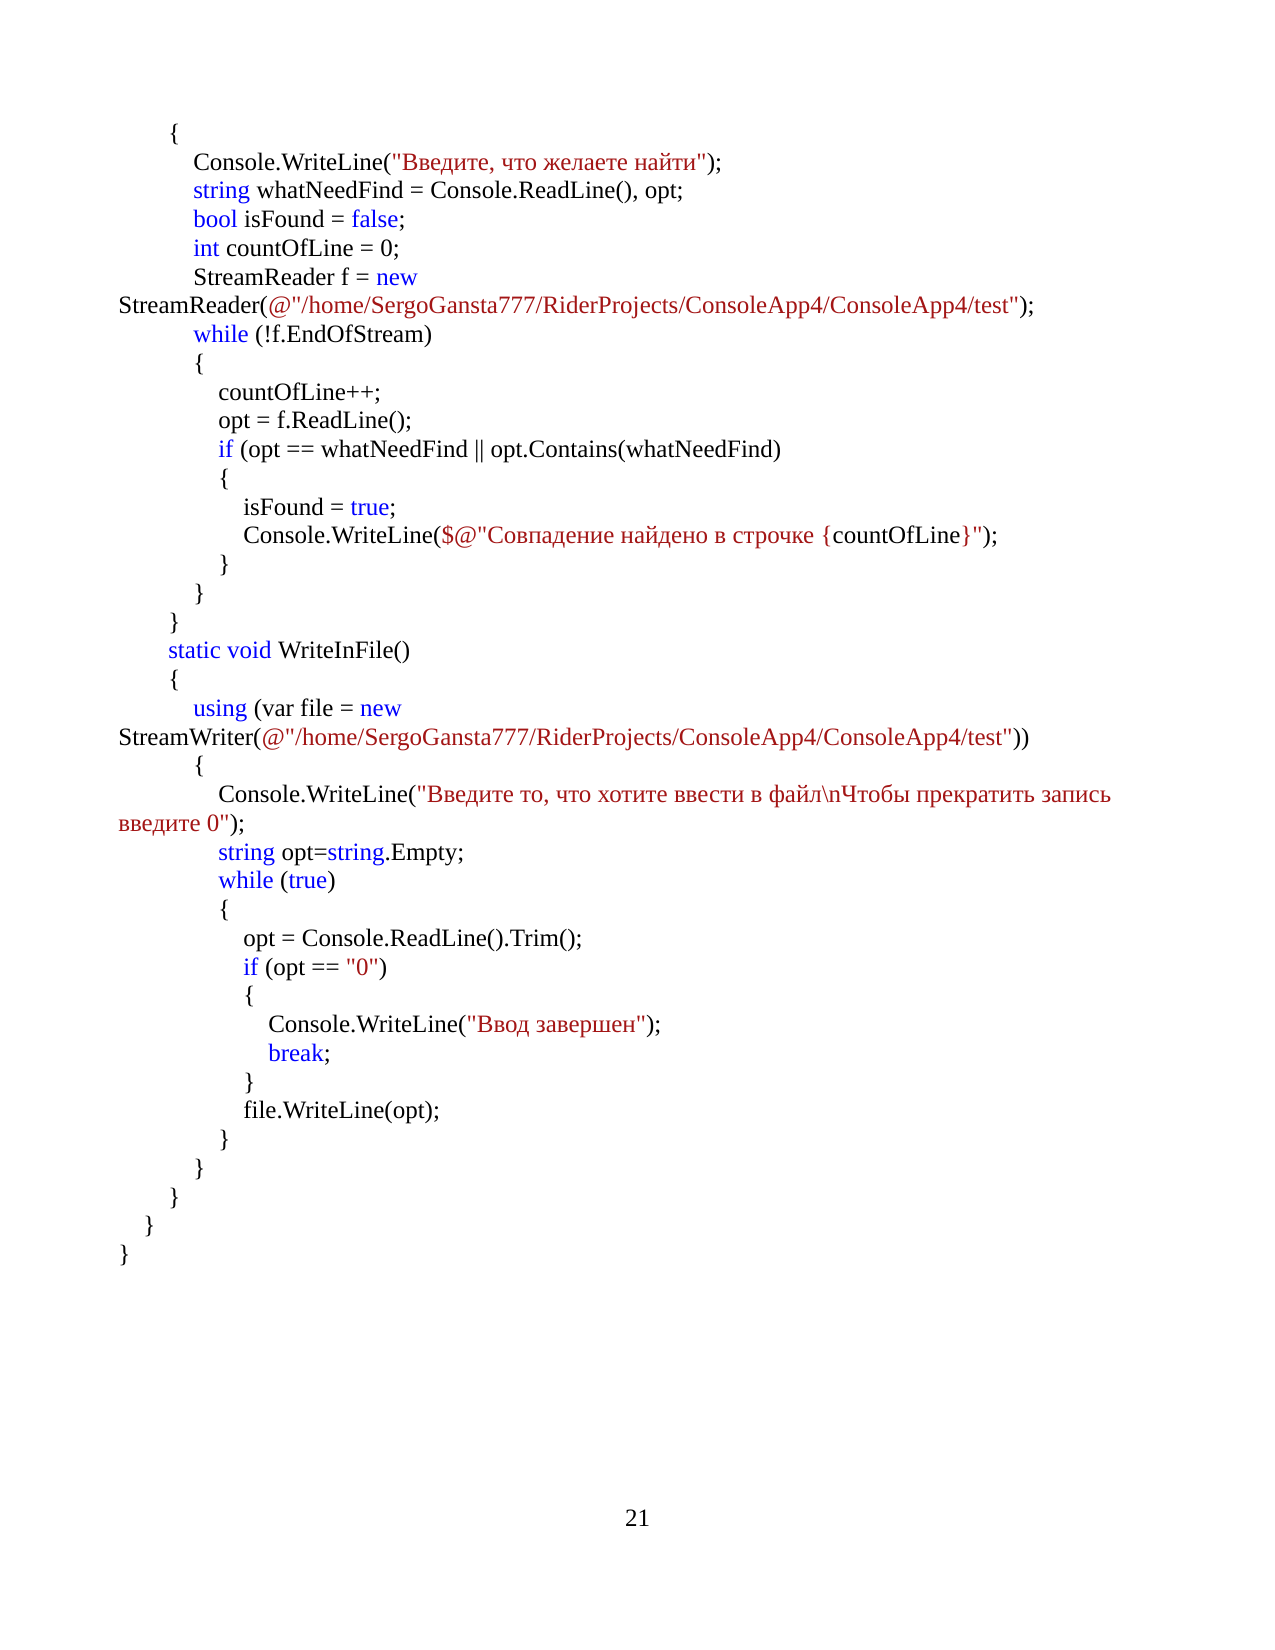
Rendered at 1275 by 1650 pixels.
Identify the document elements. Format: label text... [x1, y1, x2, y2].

text { Console.WriteLine("Введите, что желаете найти"); string whatNeedFind = Console.ReadLine(), opt; bool isFound = false; int countOfLine = 0; StreamReader f = new StreamReader(@"/home/SergoGansta777/RiderProjects/ConsoleApp4/ConsoleApp4/test"); while (!f.EndOfStream) { countOfLine++; opt = f.ReadLine(); if (opt == whatNeedFind || opt.Contains(whatNeedFind) { isFound = true; Console.WriteLine($@"Совпадение найдено в строчке {countOfLine}"); } } } static void WriteInFile() { using (var file = new StreamWriter(@"/home/SergoGansta777/RiderProjects/ConsoleApp4/ConsoleApp4/test")) { Console.WriteLine("Введите то, что хотите ввести в файл\nЧтобы прекратить запись введите 0"); string opt=string.Empty; while (true) { opt = Console.ReadLine().Trim(); if (opt == "0") { Console.WriteLine("Ввод завершен"); break; } file.WriteLine(opt); } } } } } [118, 118, 1157, 1268]
